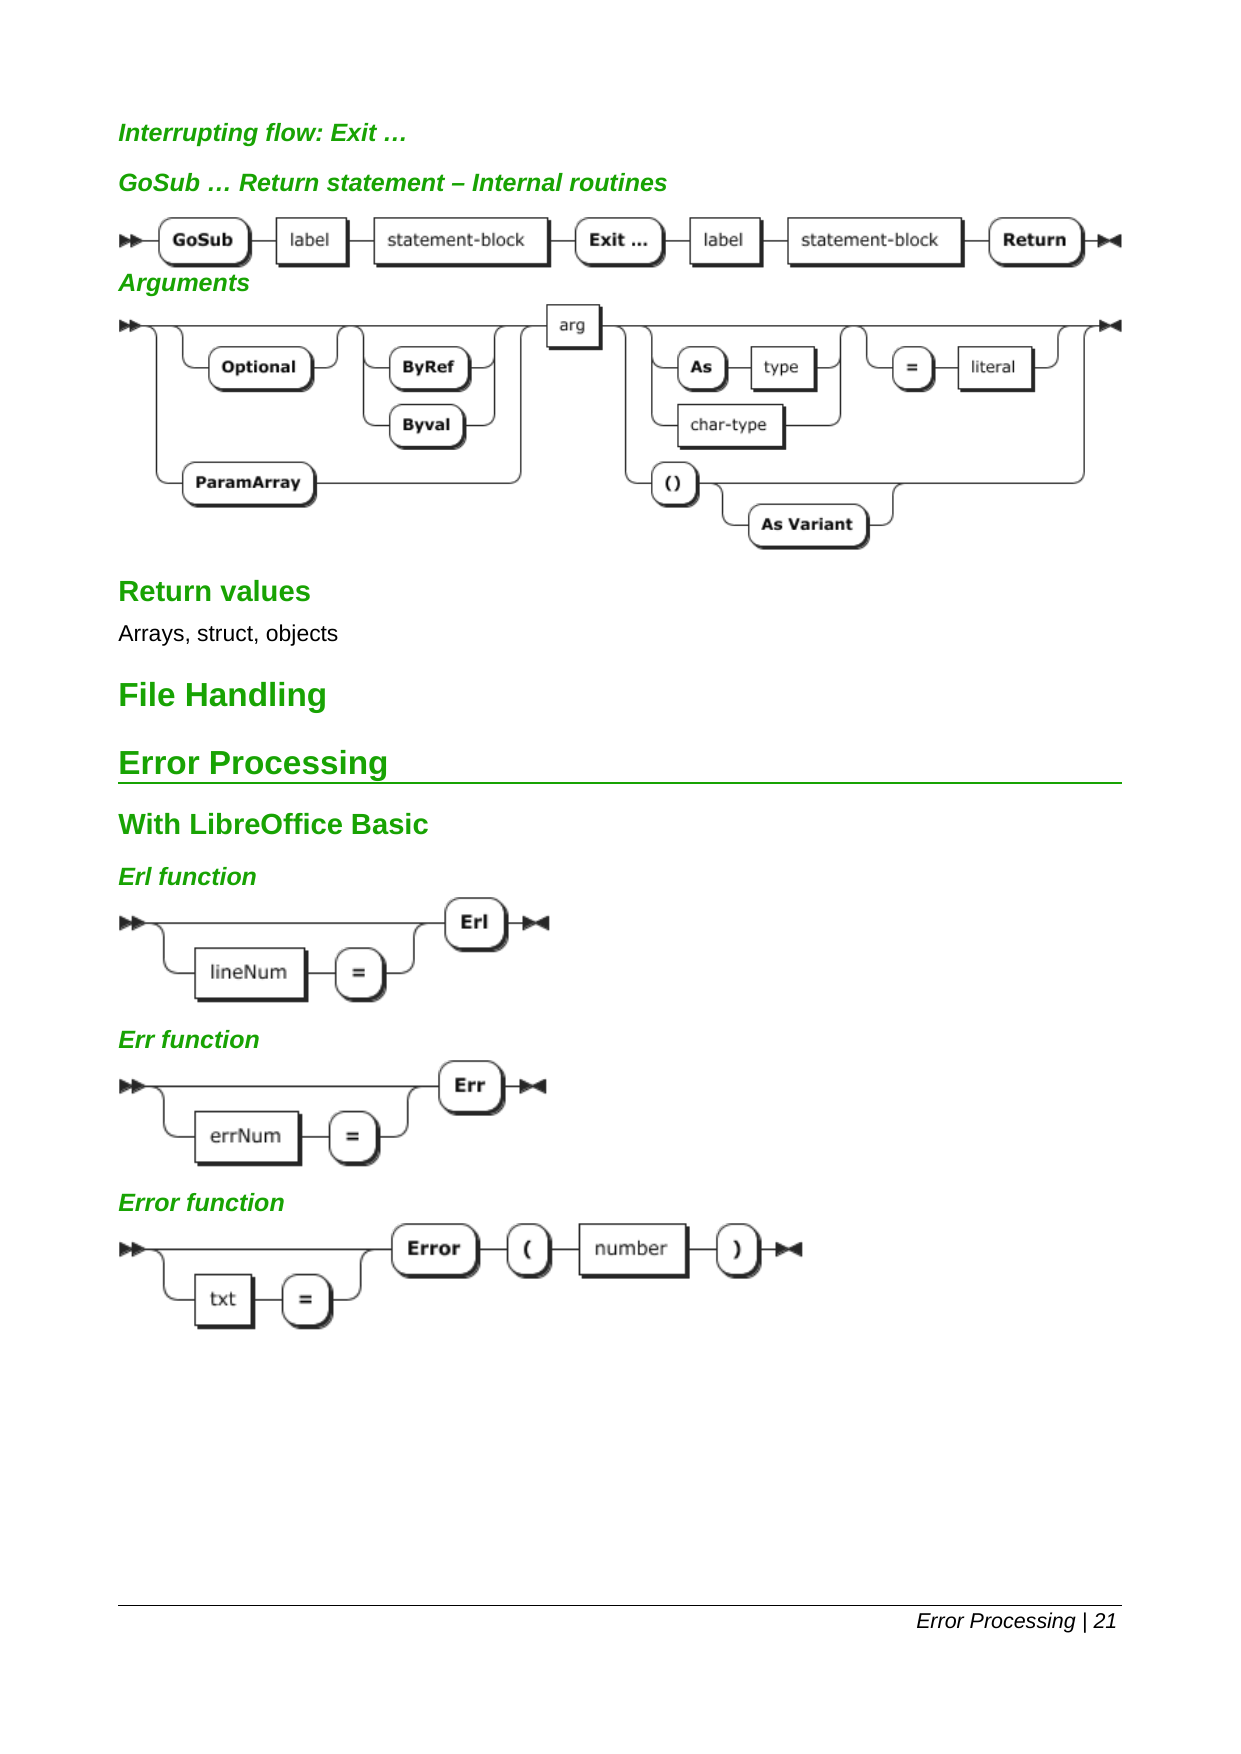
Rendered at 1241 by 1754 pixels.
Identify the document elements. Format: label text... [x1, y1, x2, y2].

picture [118, 303, 1123, 551]
subtitle With LibreOffice Basic [118, 807, 1122, 841]
subtitle Arguments [118, 269, 1122, 297]
subtitle Err function [118, 1025, 1122, 1053]
subtitle Interrupting flow: Exit … [118, 118, 1122, 147]
subtitle GoSub … Return statement – Internal routines [118, 167, 1122, 196]
picture [118, 1059, 548, 1168]
picture [118, 216, 1123, 269]
text Arrays, struct, objects [118, 619, 1122, 646]
picture [118, 1222, 804, 1331]
subtitle File Handling [118, 675, 1122, 714]
picture [118, 896, 551, 1004]
subtitle Erl function [118, 862, 1122, 890]
subtitle Error function [118, 1188, 1122, 1217]
subtitle Return values [118, 574, 1122, 608]
subtitle Error Processing [118, 743, 1122, 782]
